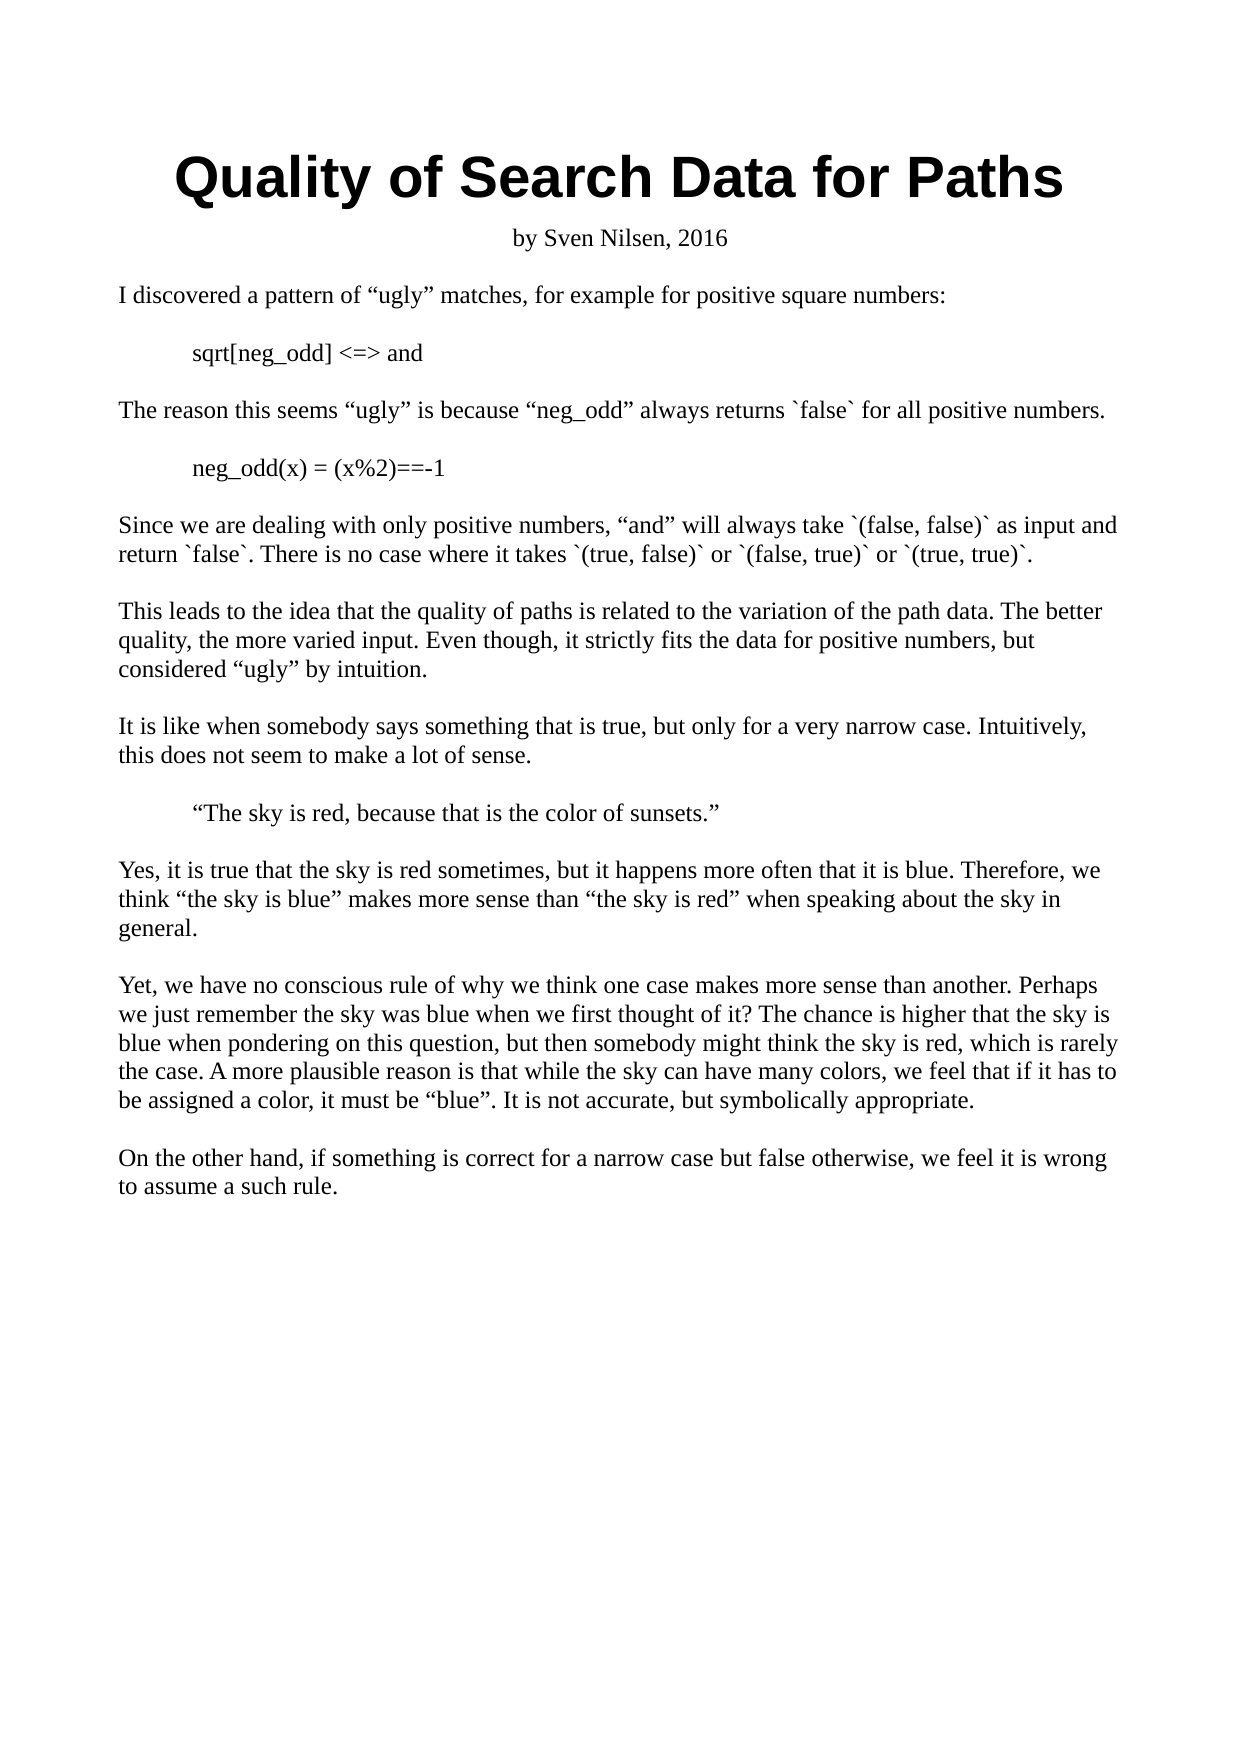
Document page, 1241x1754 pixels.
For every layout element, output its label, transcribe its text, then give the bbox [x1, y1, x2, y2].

text Yes, it is true that the sky is red sometimes, but it happens more often that it is blue. Therefore, we think “the sky is blue” makes more sense than “the sky is red” when speaking about the sky in general. [118, 855, 1122, 941]
text Yet, we have no conscious rule of why we think one case makes more sense than another. Perhaps we just remember the sky was blue when we first thought of it? The chance is higher that the sky is blue when pondering on this question, but then somebody might think the sky is red, which is rarely the case. A more plausible reason is that while the sky can have many colors, we feel that if it has to be assigned a color, it must be “blue”. It is not accurate, but symbolically appropriate. [118, 970, 1122, 1114]
text sqrt[neg_odd] <=> and [118, 338, 1122, 366]
text neg_odd(x) = (x%2)==-1 [118, 453, 1122, 481]
text This leads to the idea that the quality of paths is related to the variation of the path data. The better quality, the more varied input. Even though, it strictly fits the data for positive numbers, but considered “ugly” by intuition. [118, 596, 1122, 683]
text “The sky is red, because that is the color of sunsets.” [118, 798, 1122, 826]
text The reason this seems “ugly” is because “neg_odd” always returns `false` for all positive numbers. [118, 395, 1122, 424]
text On the other hand, if something is correct for a narrow case but false otherwise, we feel it is wrong to assume a such rule. [118, 1143, 1122, 1200]
text I discovered a pattern of “ugly” matches, for example for positive square numbers: [118, 280, 1122, 309]
text It is like when somebody says something that is true, but only for a very narrow case. Intuitively, this does not seem to make a lot of sense. [118, 711, 1122, 769]
text Since we are dealing with only positive numbers, “and” will always take `(false, false)` as input and return `false`. There is no case where it takes `(true, false)` or `(false, true)` or `(true, true)`. [118, 510, 1122, 568]
title Quality of Search Data for Paths [118, 143, 1122, 210]
text by Sven Nilsen, 2016 [118, 223, 1122, 251]
